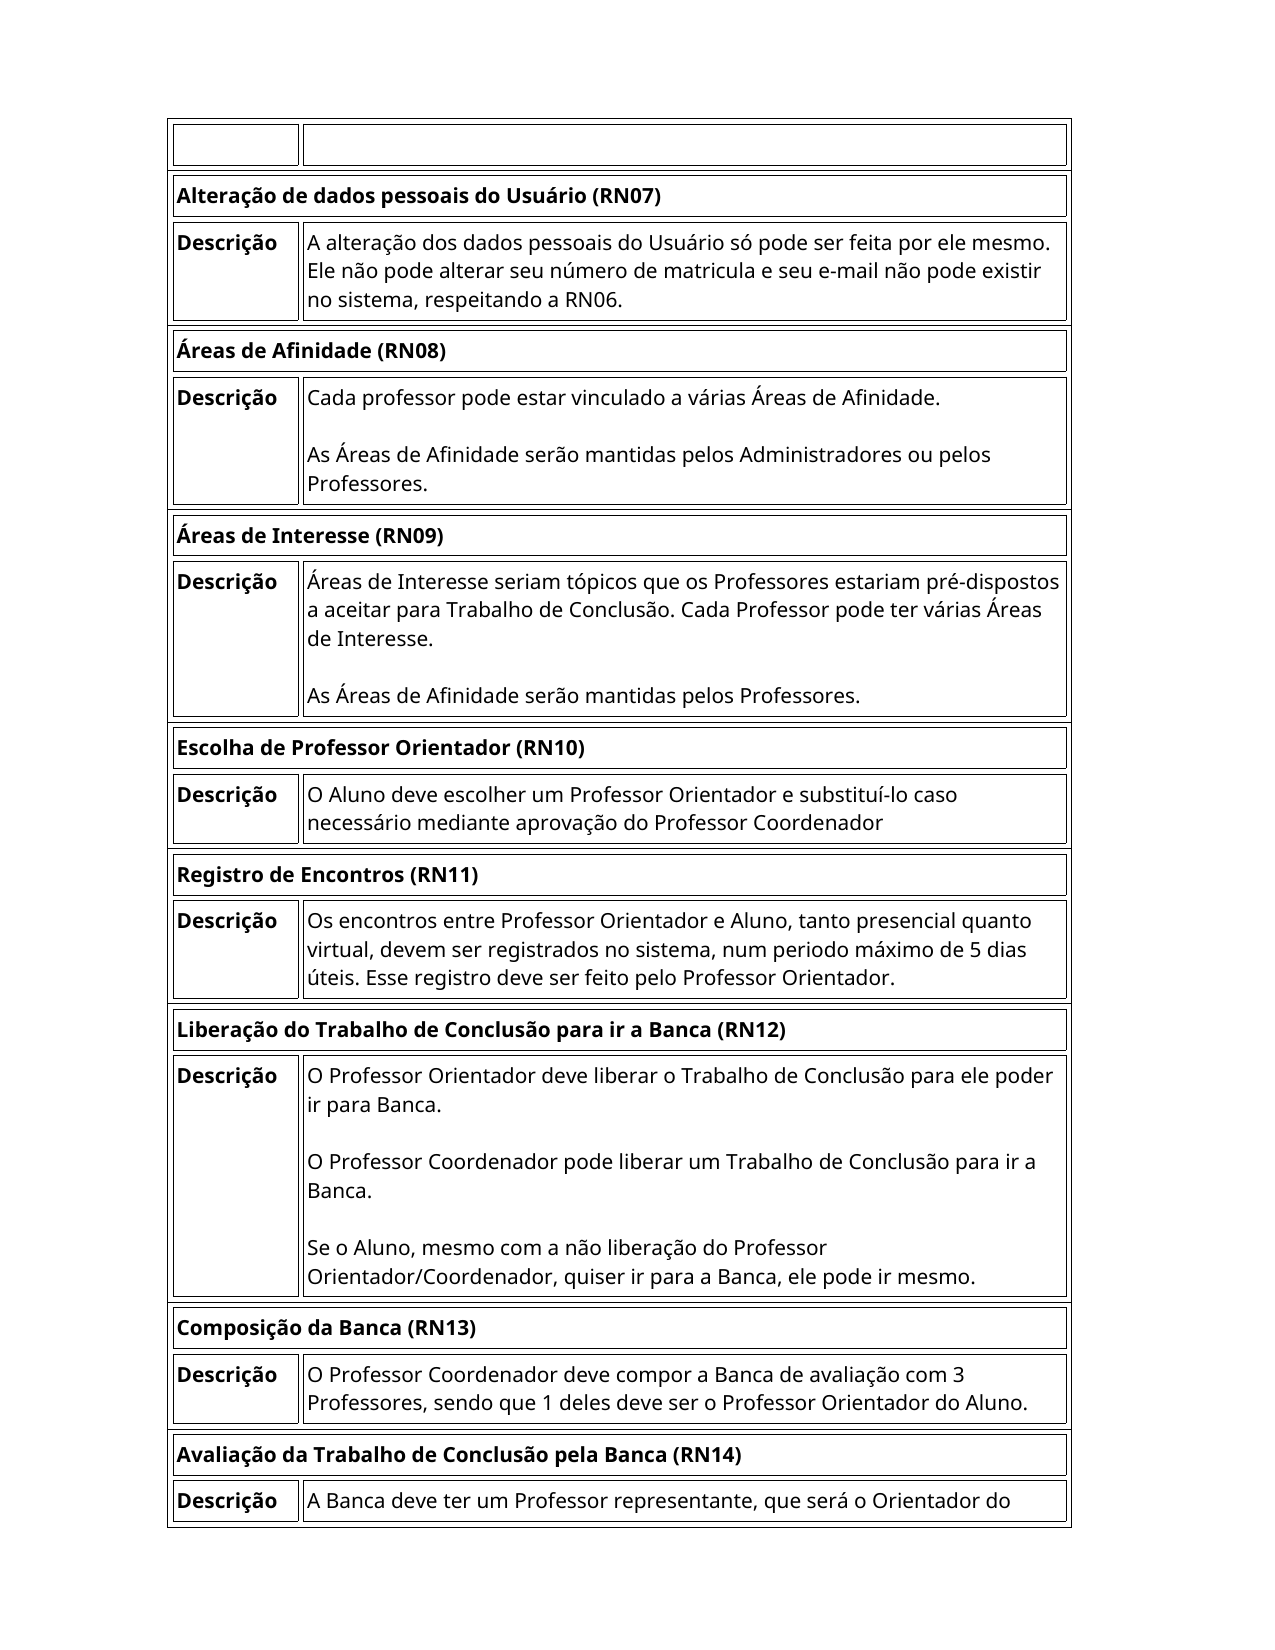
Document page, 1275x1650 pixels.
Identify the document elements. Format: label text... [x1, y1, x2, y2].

table_header Composição da Banca (RN13) [170, 1303, 1069, 1348]
table_cell Descrição [170, 1475, 301, 1521]
table_cell A alteração dos dados pessoais do Usuário só pode ser feita por ele mesmo. Ele não pode alterar seu número de matricula e seu e-mail não pode existir no sistema, respeitando a RN06. [301, 216, 1069, 319]
table_cell [301, 119, 1069, 164]
table_cell [170, 119, 301, 164]
table_header Avaliação da Trabalho de Conclusão pela Banca (RN14) [170, 1430, 1069, 1475]
table_header Alteração de dados pessoais do Usuário (RN07) [170, 171, 1069, 216]
table_cell Cada professor pode estar vinculado a várias Áreas de Afinidade. As Áreas de Afinidade serão mantidas pelos Administradores ou pelos Professores. [301, 371, 1069, 504]
table_cell Áreas de Interesse seriam tópicos que os Professores estariam pré-dispostos a aceitar para Trabalho de Conclusão. Cada Professor pode ter várias Áreas de Interesse. As Áreas de Afinidade serão mantidas pelos Professores. [301, 555, 1069, 716]
table_cell Descrição [170, 1348, 301, 1423]
table_cell A Banca deve ter um Professor representante, que será o Orientador do [301, 1475, 1069, 1521]
table_cell Descrição [170, 371, 301, 504]
table_cell Descrição [170, 768, 301, 843]
table_cell Descrição [170, 216, 301, 319]
table_cell O Professor Orientador deve liberar o Trabalho de Conclusão para ele poder ir para Banca. O Professor Coordenador pode liberar um Trabalho de Conclusão para ir a Banca. Se o Aluno, mesmo com a não liberação do Professor Orientador/Coordenador, quiser ir para a Banca, ele pode ir mesmo. [301, 1050, 1069, 1296]
table_cell O Professor Coordenador deve compor a Banca de avaliação com 3 Professores, sendo que 1 deles deve ser o Professor Orientador do Aluno. [301, 1348, 1069, 1423]
table_cell O Aluno deve escolher um Professor Orientador e substituí-lo caso necessário mediante aprovação do Professor Coordenador [301, 768, 1069, 843]
table_header Liberação do Trabalho de Conclusão para ir a Banca (RN12) [170, 1004, 1069, 1049]
table_header Áreas de Interesse (RN09) [170, 510, 1069, 555]
table_cell Os encontros entre Professor Orientador e Aluno, tanto presencial quanto virtual, devem ser registrados no sistema, num periodo máximo de 5 dias úteis. Esse registro deve ser feito pelo Professor Orientador. [301, 895, 1069, 998]
table_cell Descrição [170, 1050, 301, 1296]
table_header Escolha de Professor Orientador (RN10) [170, 723, 1069, 768]
table_cell Descrição [170, 555, 301, 716]
table_header Registro de Encontros (RN11) [170, 849, 1069, 894]
table_header Áreas de Afinidade (RN08) [170, 326, 1069, 371]
table_cell Descrição [170, 895, 301, 998]
